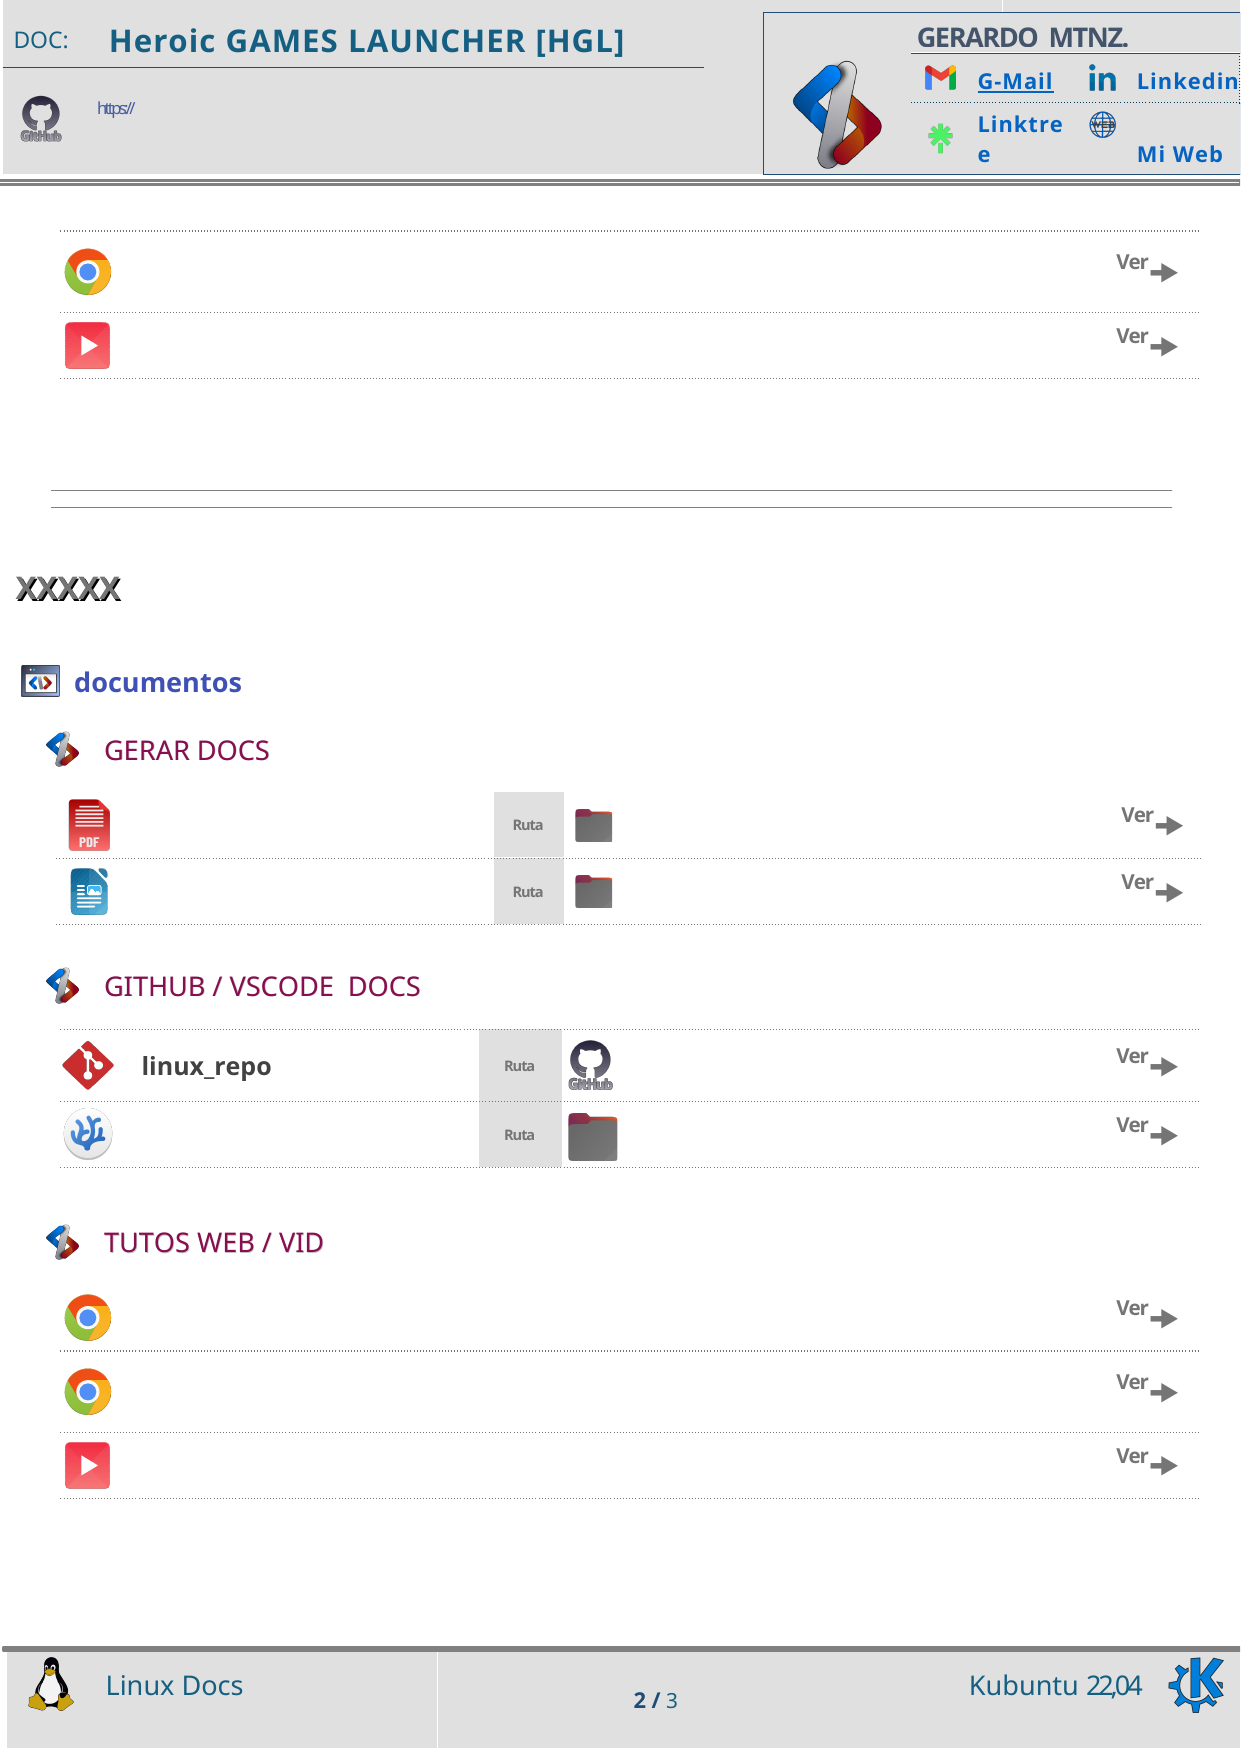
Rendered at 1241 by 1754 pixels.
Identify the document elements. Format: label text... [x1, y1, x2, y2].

picture [62, 1107, 114, 1161]
table_cell [56, 858, 127, 924]
table_cell [621, 1431, 1094, 1497]
picture [46, 731, 79, 767]
table_cell [623, 858, 1102, 924]
subtitle TUTOS WEB / VID [45, 1223, 1172, 1261]
picture [925, 123, 956, 154]
table_cell [121, 1101, 479, 1167]
table_cell [621, 1350, 1094, 1431]
table_header Ver🠞 [1094, 1029, 1200, 1101]
table_header [60, 1029, 121, 1101]
picture [20, 1655, 80, 1715]
picture [1086, 108, 1119, 141]
picture [63, 798, 115, 852]
picture [575, 875, 613, 908]
table_cell [60, 230, 121, 311]
table_cell [563, 1101, 621, 1167]
picture [575, 809, 613, 842]
picture [21, 665, 60, 697]
table_cell Ver🠞 [1094, 311, 1200, 378]
table_header linux_repo [121, 1029, 479, 1101]
table_header [121, 1285, 562, 1350]
table_header [563, 1029, 621, 1101]
table_header Ver🠞 [1094, 1285, 1200, 1350]
table_cell [127, 858, 494, 924]
table_header [56, 792, 127, 857]
table_cell Ver🠞 [1094, 1431, 1200, 1497]
table_header Ver🠞 [1102, 792, 1202, 857]
table_cell [562, 1350, 621, 1431]
picture [12, 91, 70, 146]
picture [568, 1035, 615, 1095]
table_header [621, 1285, 1094, 1350]
table_cell Ver🠞 [1102, 858, 1202, 924]
table_cell Ver🠞 [1094, 230, 1200, 311]
subtitle GITHUB / VSCoDE DOCS [79, 967, 1172, 1004]
subtitle documentos [21, 663, 1172, 700]
table_header [565, 792, 623, 857]
table_cell [121, 230, 562, 311]
picture [1166, 1655, 1226, 1715]
table_cell [60, 1431, 121, 1497]
table_cell [121, 311, 562, 378]
table_header [127, 792, 494, 857]
table_cell [565, 858, 623, 924]
table_cell [121, 1350, 562, 1431]
subtitle XXXXX [15, 566, 1172, 609]
table_cell [621, 230, 1094, 311]
table_header [562, 1285, 621, 1350]
picture [924, 61, 957, 94]
table_cell [60, 1101, 121, 1167]
table_cell [121, 1431, 562, 1497]
picture [783, 54, 891, 169]
picture [61, 1038, 115, 1092]
picture [1086, 61, 1119, 94]
table_cell [60, 311, 121, 378]
table_cell [621, 311, 1094, 378]
table_header [623, 792, 1102, 857]
picture [46, 1224, 79, 1260]
table_cell Ruta [479, 1101, 562, 1167]
subtitle GERAR DOCS [45, 730, 1172, 768]
table_cell [621, 1101, 1094, 1167]
table_cell Ruta [494, 858, 564, 924]
table_header [621, 1029, 1094, 1101]
picture [76, 871, 87, 881]
table_cell [562, 311, 621, 378]
table_cell Ver🠞 [1094, 1101, 1200, 1167]
table_cell [562, 1431, 621, 1497]
picture [568, 1113, 618, 1161]
picture [46, 967, 79, 1004]
table_cell [562, 230, 621, 311]
table_cell [60, 1350, 121, 1431]
table_cell Ver🠞 [1094, 1350, 1200, 1431]
table_header Ruta [479, 1029, 562, 1101]
table_header Ruta [494, 792, 564, 857]
table_header [60, 1285, 121, 1350]
